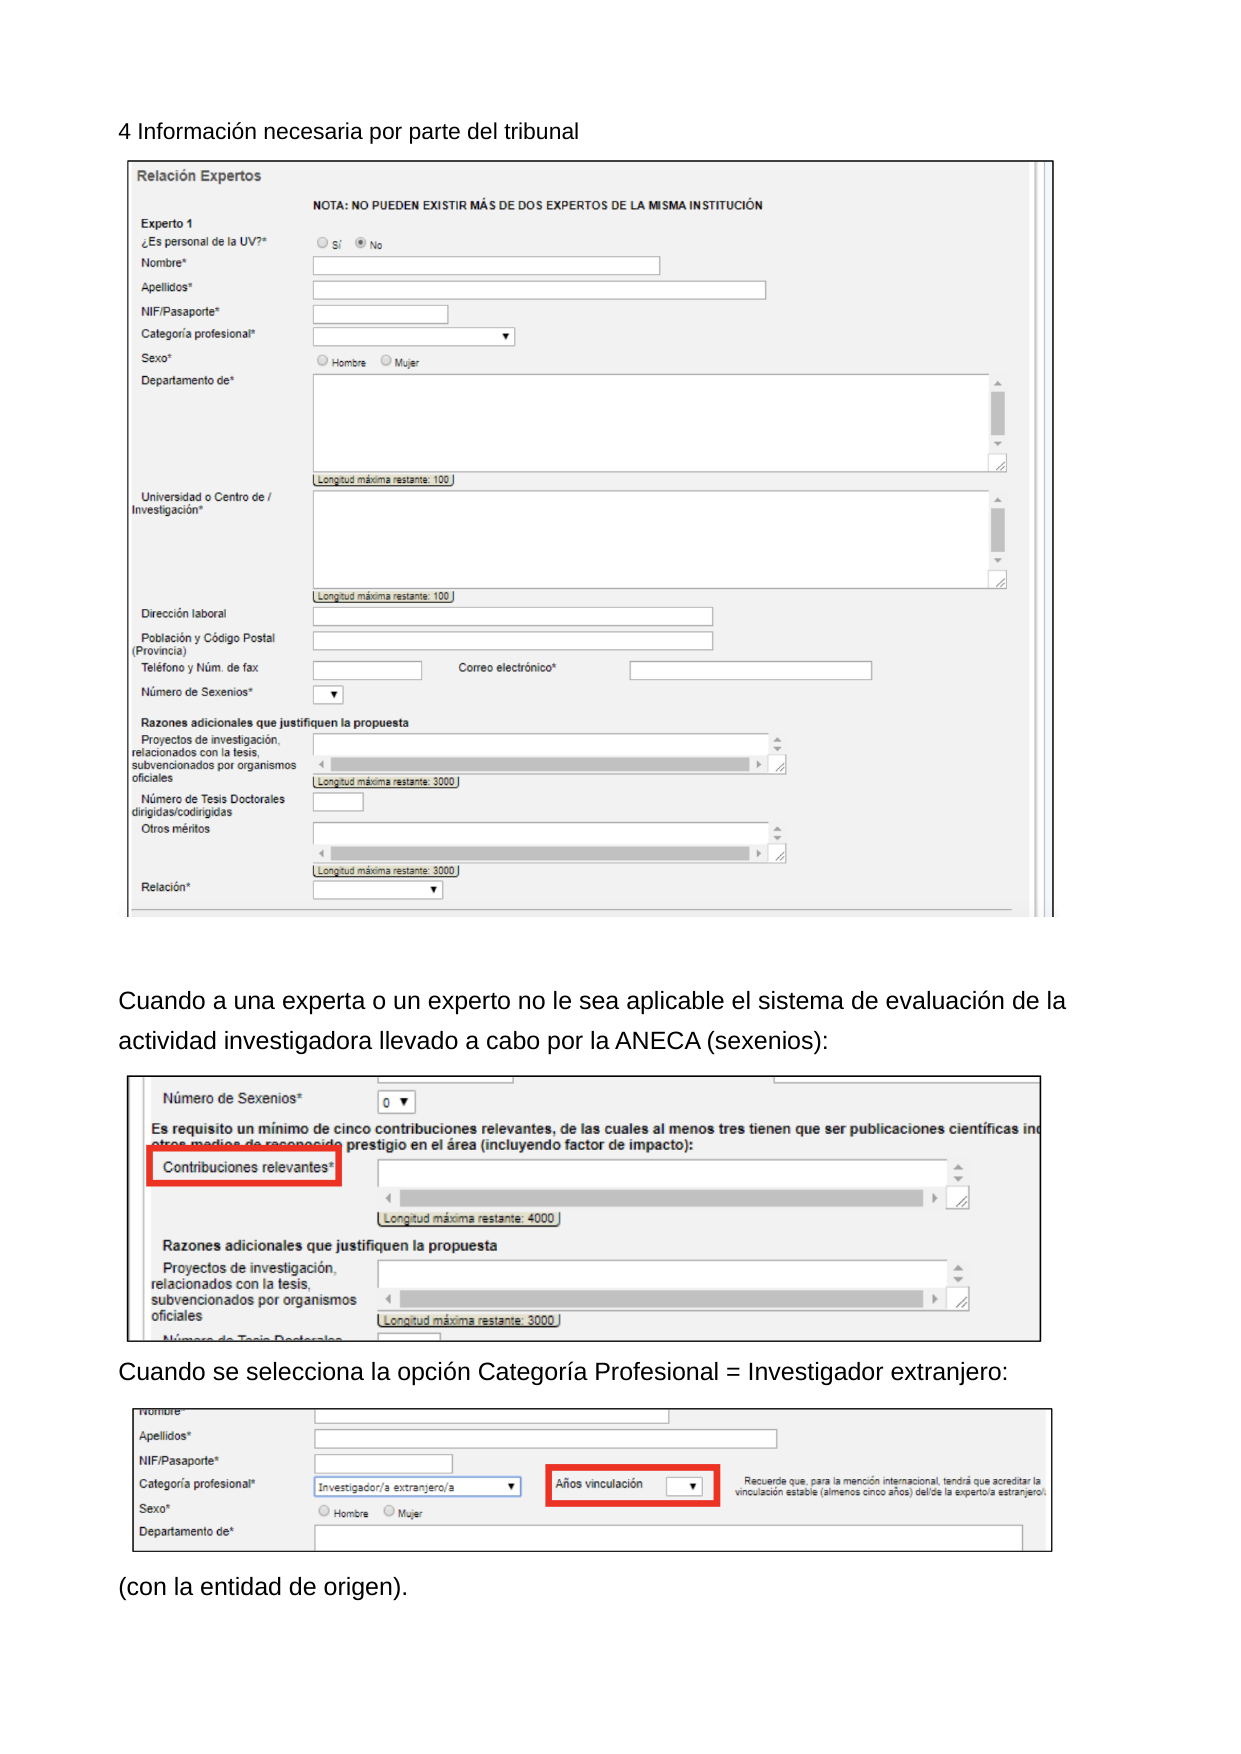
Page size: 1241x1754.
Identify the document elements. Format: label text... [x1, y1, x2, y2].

text Cuando a una experta o un experto no le sea aplicable el sistema de evaluación de la actividad investigadora llevado a cabo por la ANECA (sexenios): [118, 986, 1122, 1054]
picture [118, 1065, 1059, 1347]
picture [118, 1396, 1059, 1561]
picture [118, 154, 1059, 917]
text 4 Información necesaria por parte del tribunal [118, 118, 1122, 976]
text Cuando se selecciona la opción Categoría Profesional = Investigador extranjero: [118, 1357, 1122, 1561]
text (con la entidad de origen). [118, 1572, 1122, 1601]
